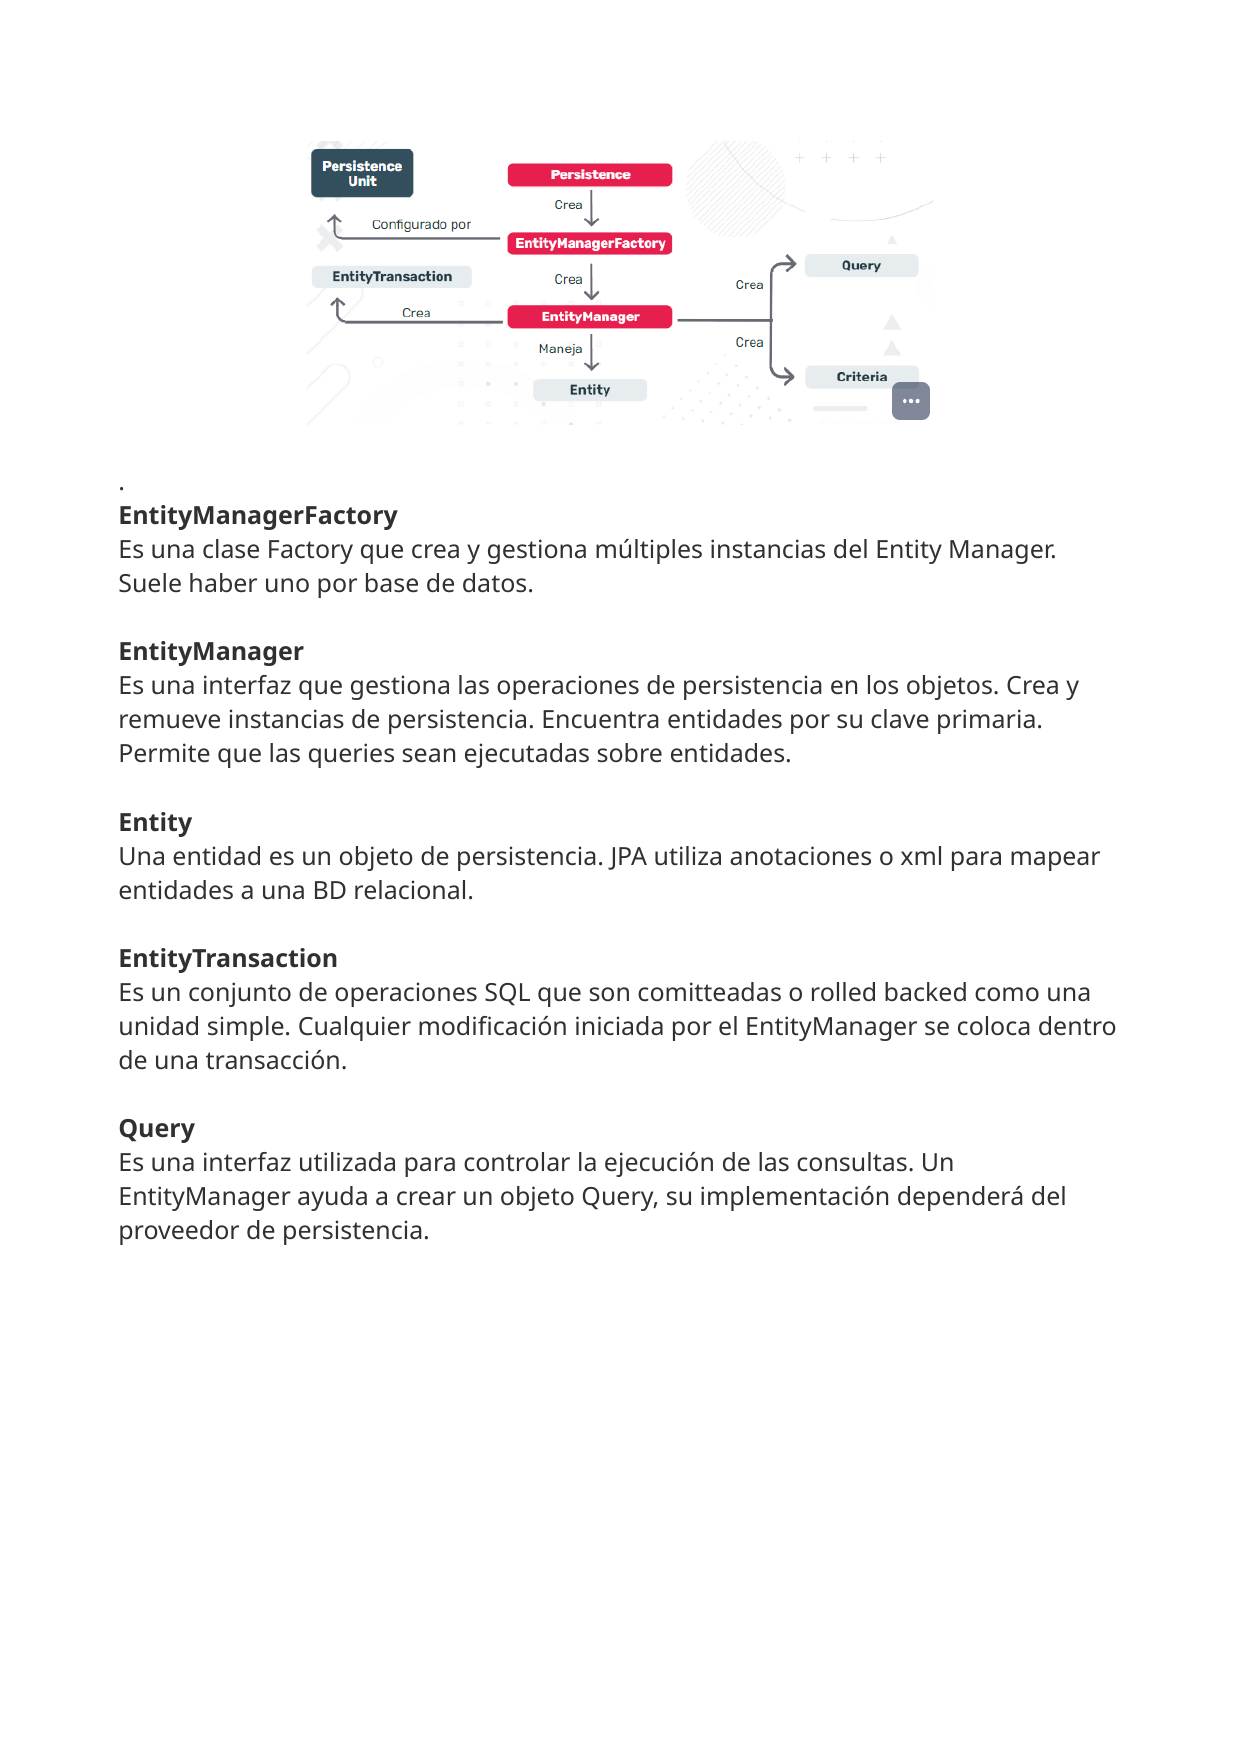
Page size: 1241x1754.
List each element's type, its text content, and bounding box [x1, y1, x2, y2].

picture [306, 141, 934, 429]
text Query [118, 1111, 1122, 1145]
text Es una interfaz utilizada para controlar la ejecución de las consultas. Un EntityManager ayuda a crear un objeto Query, su implementación dependerá del proveedor de persistencia. [118, 1145, 1122, 1247]
text Es una clase Factory que crea y gestiona múltiples instancias del Entity Manager. Suele haber uno por base de datos. [118, 532, 1122, 600]
text Es un conjunto de operaciones SQL que son comitteadas o rolled backed como una unidad simple. Cualquier modificación iniciada por el EntityManager se coloca dentro de una transacción. [118, 974, 1122, 1077]
text . [118, 118, 1122, 498]
text Es una interfaz que gestiona las operaciones de persistencia en los objetos. Crea y remueve instancias de persistencia. Encuentra entidades por su clave primaria. Permite que las queries sean ejecutadas sobre entidades. [118, 668, 1122, 770]
text EntityManagerFactory [118, 498, 1122, 532]
text Una entidad es un objeto de persistencia. JPA utiliza anotaciones o xml para mapear entidades a una BD relacional. [118, 838, 1122, 906]
text EntityManager [118, 634, 1122, 668]
text EntityTransaction [118, 940, 1122, 974]
text Entity [118, 804, 1122, 838]
